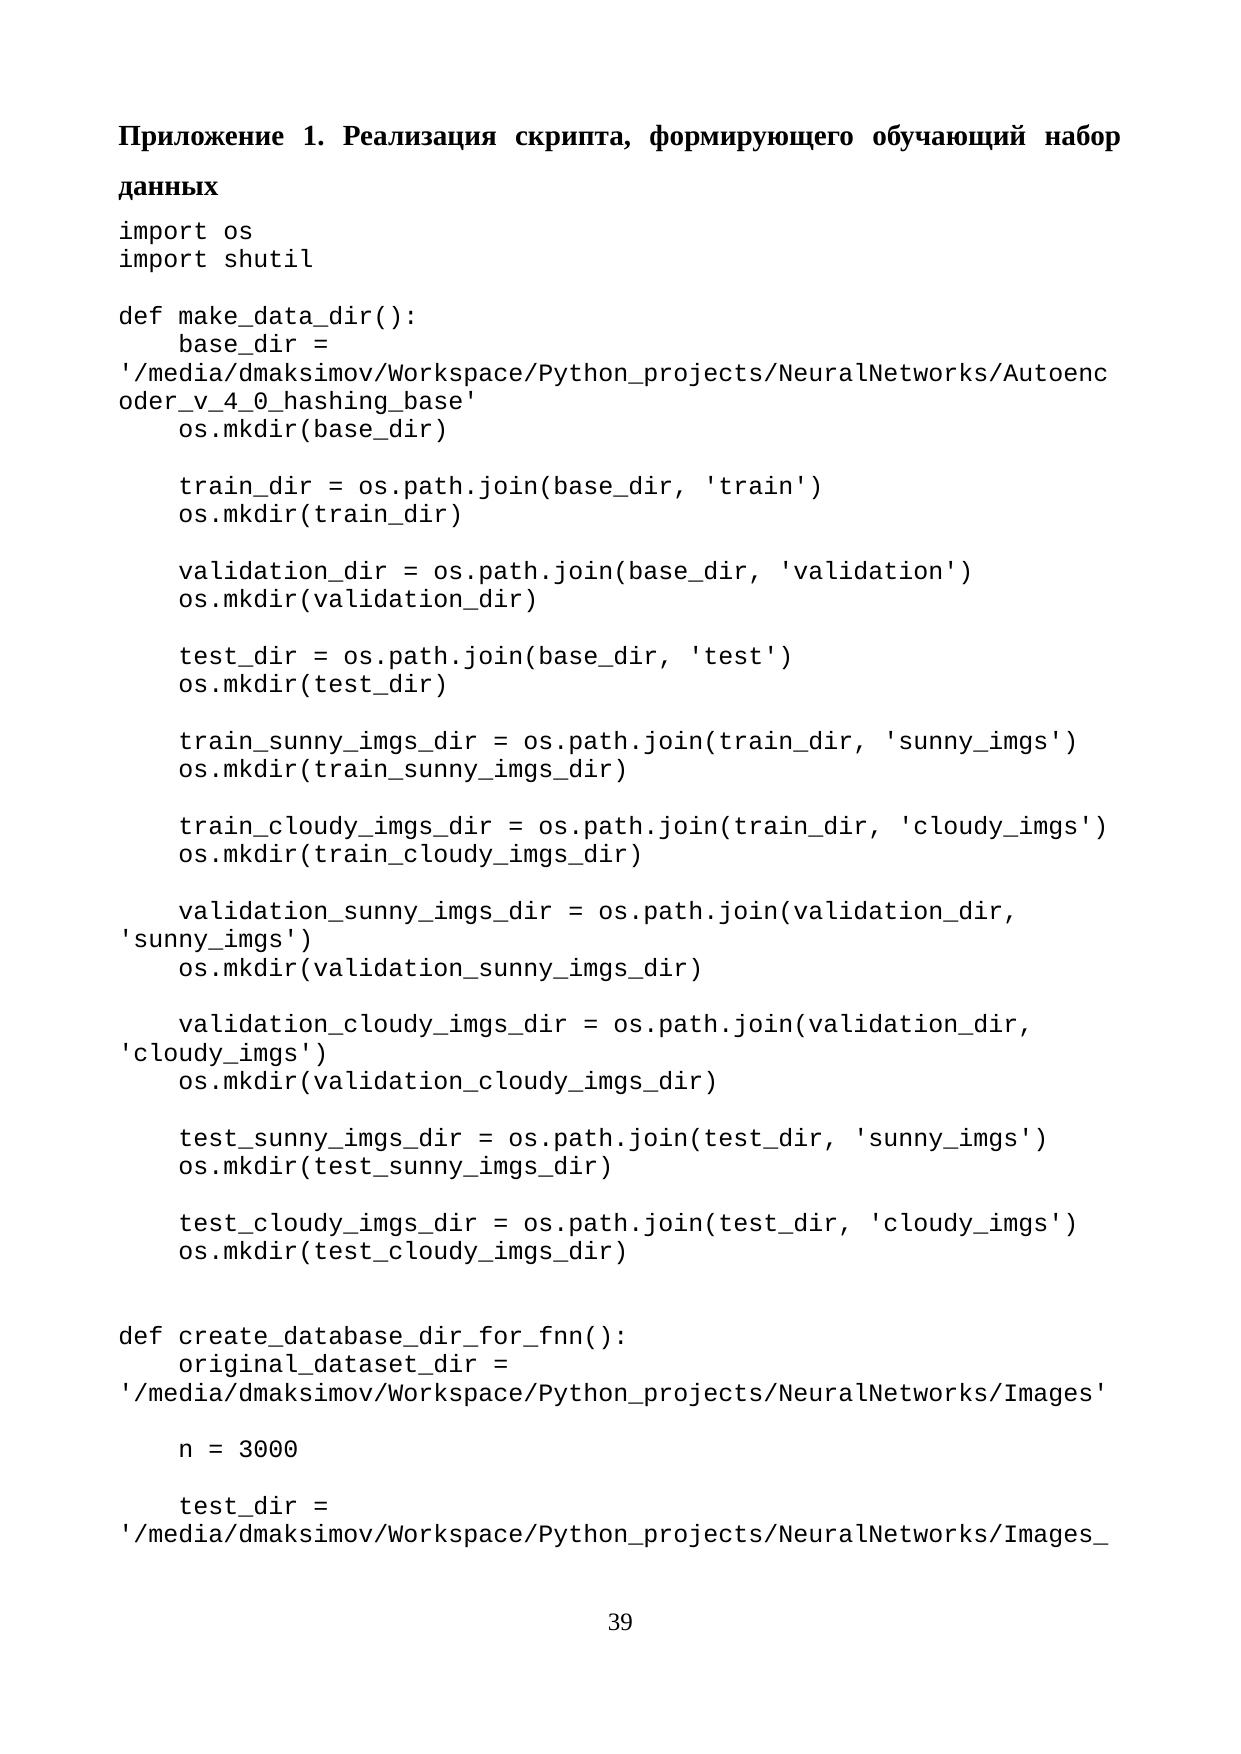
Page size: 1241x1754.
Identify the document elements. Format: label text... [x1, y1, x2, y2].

text import os import shutil def make_data_dir(): base_dir = '/media/dmaksimov/Workspace/Python_projects/NeuralNetworks/Autoencoder_v_4_0_hashing_base' os.mkdir(base_dir) train_dir = os.path.join(base_dir, 'train') os.mkdir(train_dir) validation_dir = os.path.join(base_dir, 'validation') os.mkdir(validation_dir) test_dir = os.path.join(base_dir, 'test') os.mkdir(test_dir) train_sunny_imgs_dir = os.path.join(train_dir, 'sunny_imgs') os.mkdir(train_sunny_imgs_dir) train_cloudy_imgs_dir = os.path.join(train_dir, 'cloudy_imgs') os.mkdir(train_cloudy_imgs_dir) validation_sunny_imgs_dir = os.path.join(validation_dir, 'sunny_imgs') os.mkdir(validation_sunny_imgs_dir) validation_cloudy_imgs_dir = os.path.join(validation_dir, 'cloudy_imgs') os.mkdir(validation_cloudy_imgs_dir) test_sunny_imgs_dir = os.path.join(test_dir, 'sunny_imgs') os.mkdir(test_sunny_imgs_dir) test_cloudy_imgs_dir = os.path.join(test_dir, 'cloudy_imgs') os.mkdir(test_cloudy_imgs_dir) def create_database_dir_for_fnn(): original_dataset_dir = '/media/dmaksimov/Workspace/Python_projects/NeuralNetworks/Images' n = 3000 test_dir = '/media/dmaksimov/Workspace/Python_projects/NeuralNetworks/Images_ [118, 219, 1122, 1550]
text Приложение 1. Реализация скрипта, формирующего обучающий набор данных [118, 118, 1122, 202]
